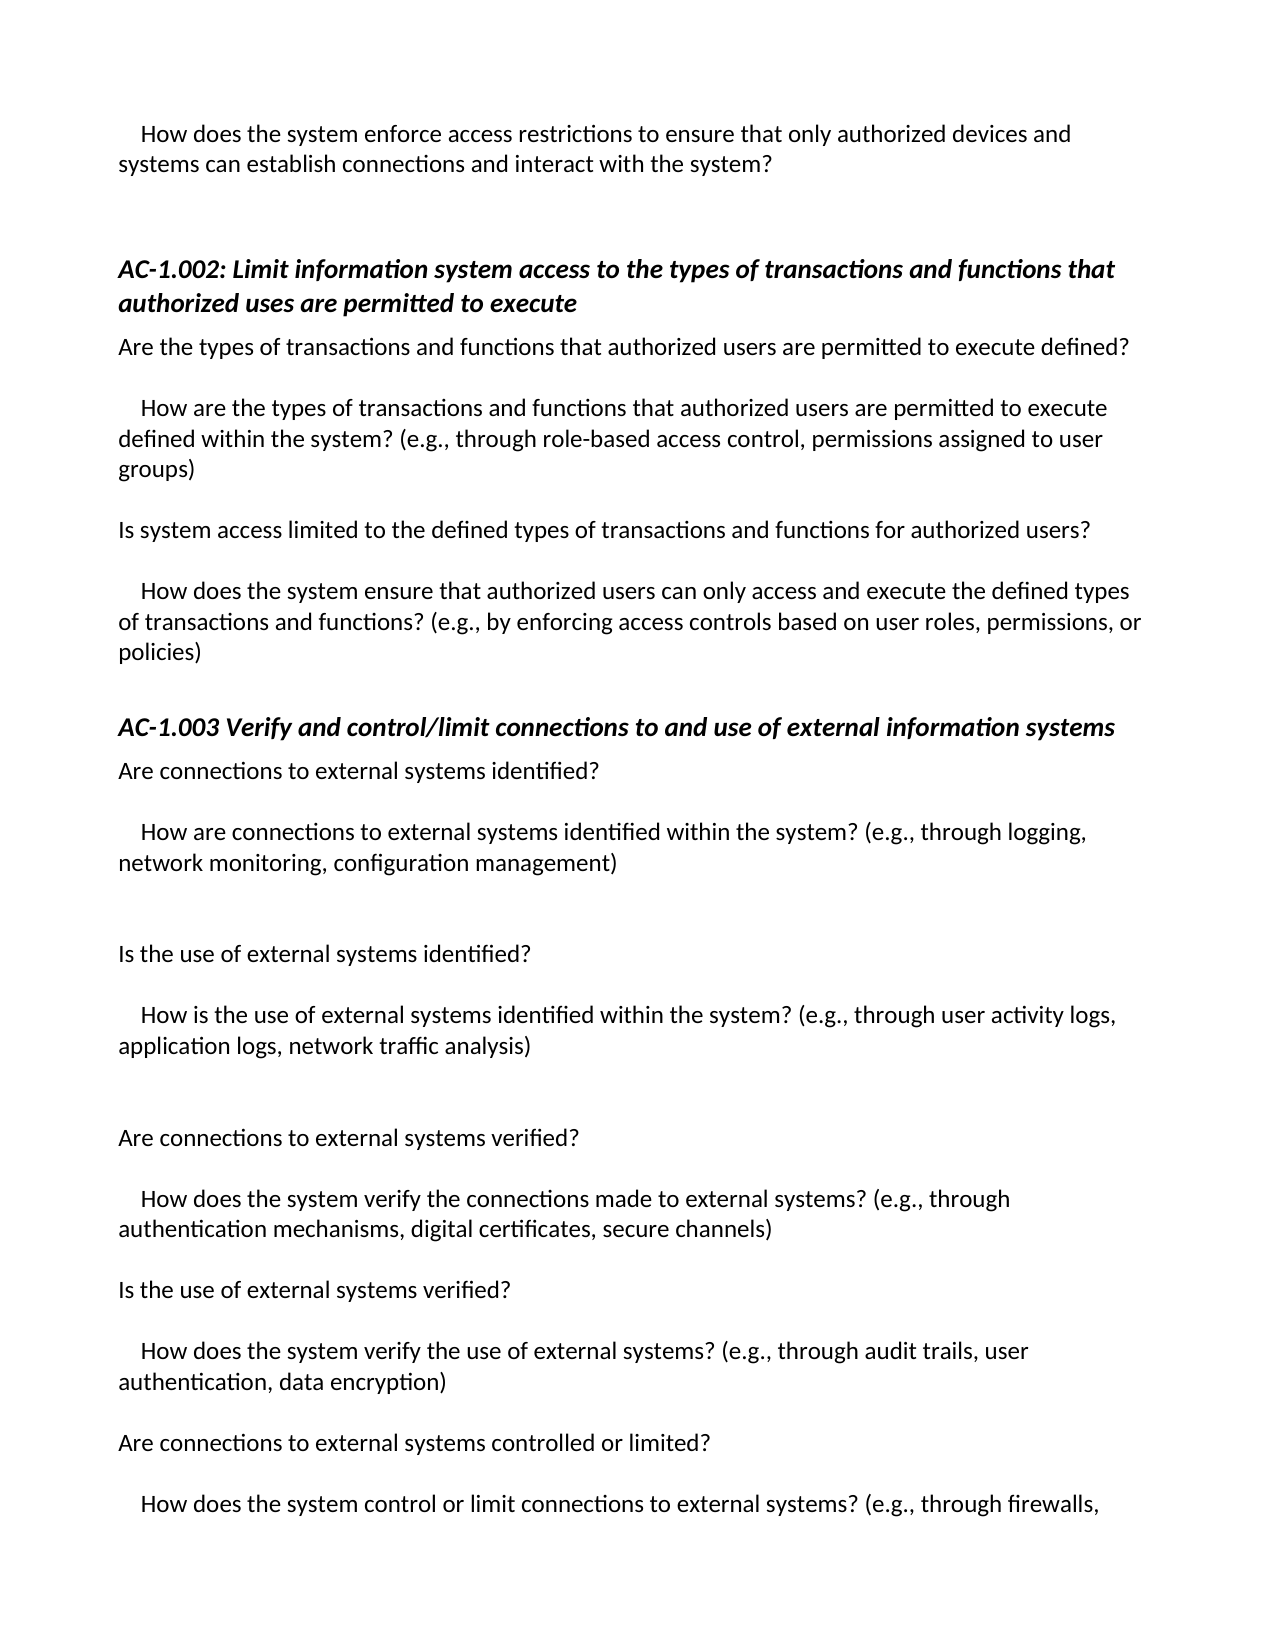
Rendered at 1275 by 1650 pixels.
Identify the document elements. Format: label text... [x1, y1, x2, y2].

text How does the system enforce access restrictions to ensure that only authorized devices and systems can establish connections and interact with the system? [118, 118, 1157, 179]
text Are connections to external systems verified? [118, 1122, 1157, 1152]
text How does the system ensure that authorized users can only access and execute the defined types of transactions and functions? (e.g., by enforcing access controls based on user roles, permissions, or policies) [118, 575, 1157, 667]
text Is system access limited to the defined types of transactions and functions for authorized users? [118, 514, 1157, 545]
text How does the system verify the use of external systems? (e.g., through audit trails, user authentication, data encryption) [118, 1335, 1157, 1396]
text How are the types of transactions and functions that authorized users are permitted to execute defined within the system? (e.g., through role-based access control, permissions assigned to user groups) [118, 392, 1157, 484]
text How is the use of external systems identified within the system? (e.g., through user activity logs, application logs, network traffic analysis) [118, 1000, 1157, 1061]
text Is the use of external systems verified? [118, 1274, 1157, 1305]
text How does the system verify the connections made to external systems? (e.g., through authentication mechanisms, digital certificates, secure channels) [118, 1183, 1157, 1244]
subtitle AC-1.002: Limit information system access to the types of transactions and functions that authorized uses are permitted to execute [118, 253, 1157, 319]
subtitle AC-1.003 Verify and control/limit connections to and use of external information systems [118, 710, 1157, 743]
text Are the types of transactions and functions that authorized users are permitted to execute defined? [118, 331, 1157, 362]
text Are connections to external systems identified? [118, 756, 1157, 786]
text Are connections to external systems controlled or limited? [118, 1427, 1157, 1457]
text How does the system control or limit connections to external systems? (e.g., through firewalls, [118, 1488, 1157, 1518]
text Is the use of external systems identified? [118, 939, 1157, 969]
text How are connections to external systems identified within the system? (e.g., through logging, network monitoring, configuration management) [118, 817, 1157, 878]
